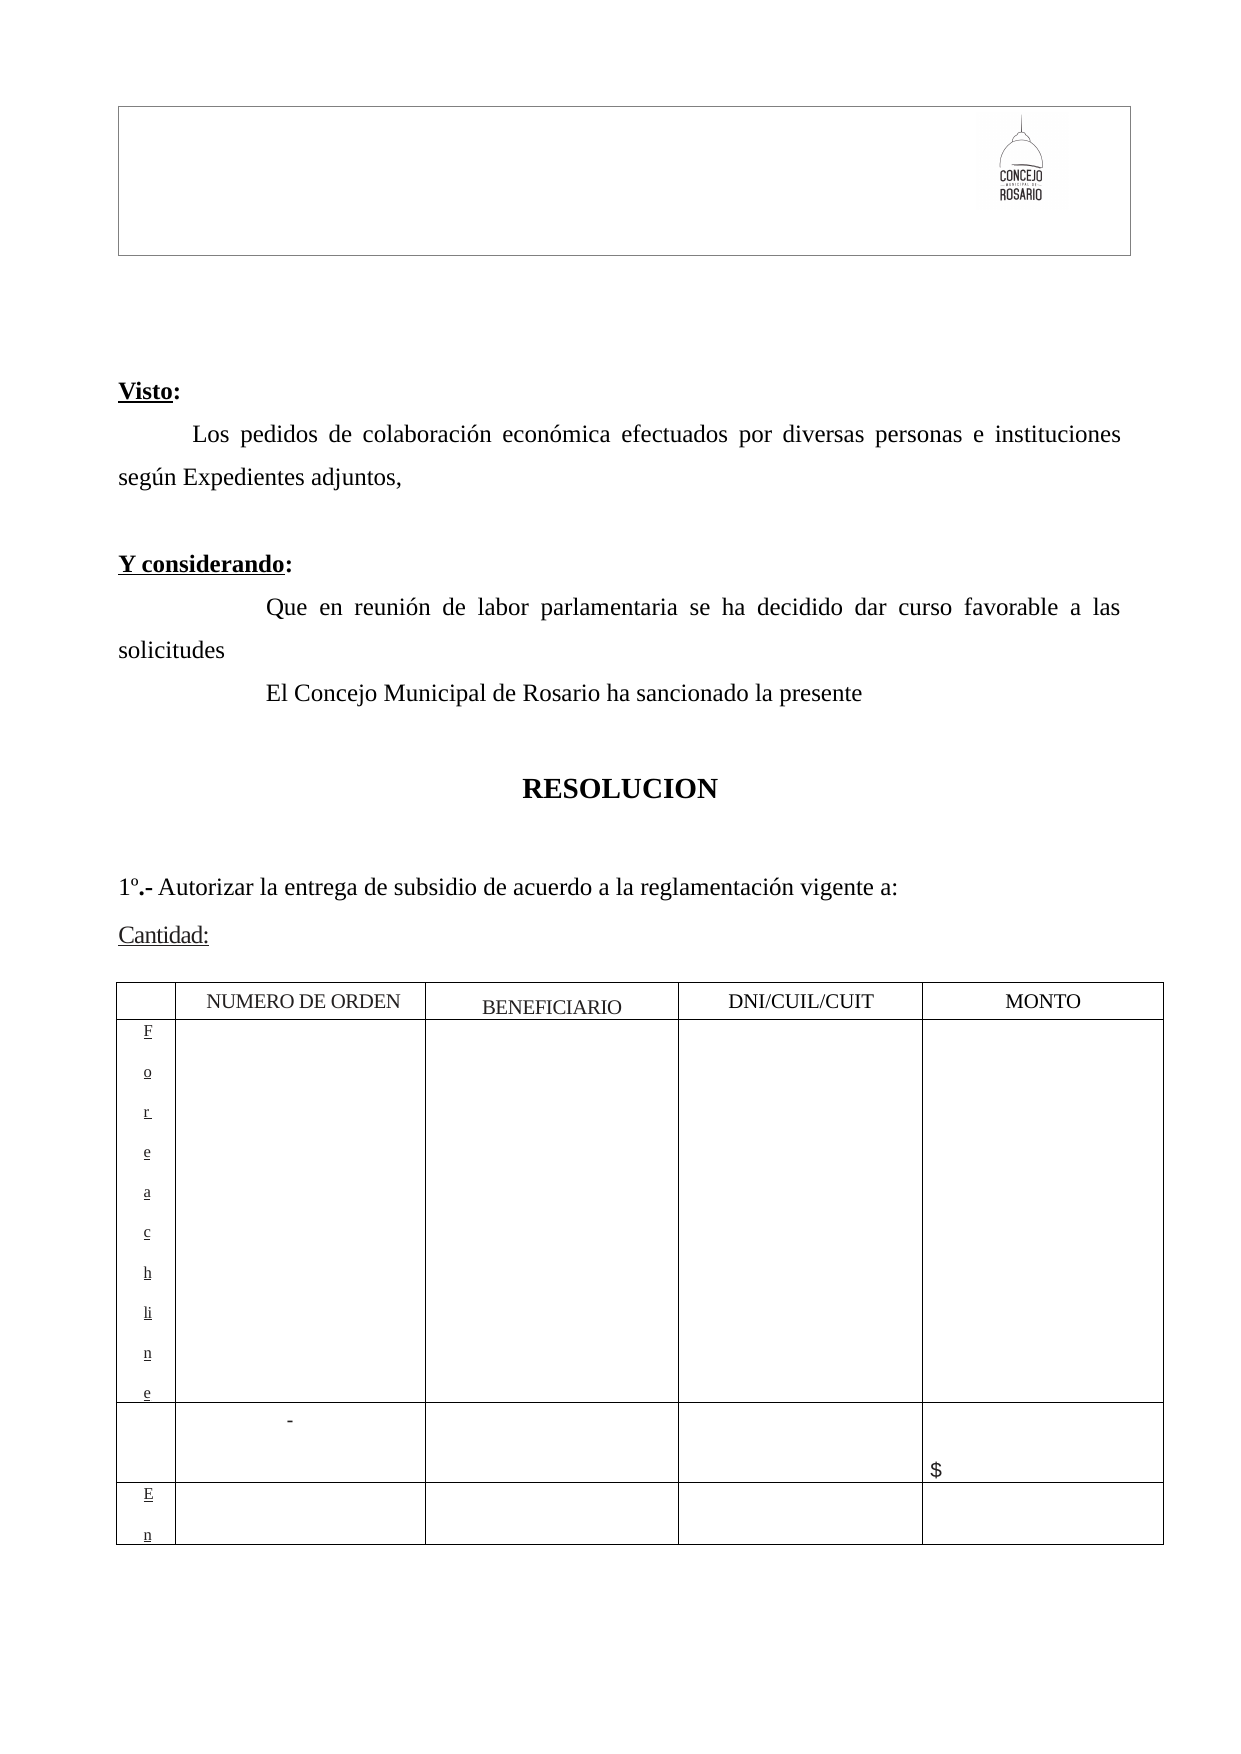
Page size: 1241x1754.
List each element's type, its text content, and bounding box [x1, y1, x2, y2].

text Visto: [118, 376, 1122, 405]
text El Concejo Municipal de Rosario ha sancionado la presente [192, 678, 1122, 707]
table_cell For each line [117, 1020, 175, 1402]
table_cell [426, 1483, 678, 1543]
table_cell [176, 1483, 425, 1543]
table_cell [679, 1020, 922, 1402]
table_cell [117, 1403, 175, 1482]
table_cell [923, 1483, 1163, 1543]
text Y considerando: [118, 549, 1122, 577]
table_cell <ticket.id> - <ticket.create_date.year> [176, 1403, 425, 1482]
picture [976, 112, 1069, 210]
table_cell [923, 1020, 1163, 1402]
text Cantidad: <len(objects)> [118, 919, 1122, 949]
text Los pedidos de colaboración económica efectuados por diversas personas e instituciones según Expedientes adjuntos, [118, 419, 1122, 491]
table_cell [176, 1020, 425, 1402]
table_header BENEFICIARIO [426, 983, 678, 1019]
table_cell <ticket.dni> [679, 1403, 922, 1482]
table_cell [679, 1483, 922, 1543]
table_cell [426, 1020, 678, 1402]
table_header MONTO [923, 983, 1163, 1019]
text 1º.- Autorizar la entrega de subsidio de acuerdo a la reglamentación vigente a: [118, 872, 1122, 901]
table_header DNI/CUIL/CUIT [679, 983, 922, 1019]
table_cell En [117, 1483, 175, 1543]
text RESOLUCION [118, 771, 1122, 805]
table_header [117, 983, 175, 1019]
table_header NUMERO DE ORDEN [176, 983, 425, 1019]
table_cell $ <ticket.amount> [923, 1403, 1163, 1482]
text Que en reunión de labor parlamentaria se ha decidido dar curso favorable a las solicitudes [118, 592, 1122, 664]
table_cell <ticket.partner_id.name> [426, 1403, 678, 1482]
